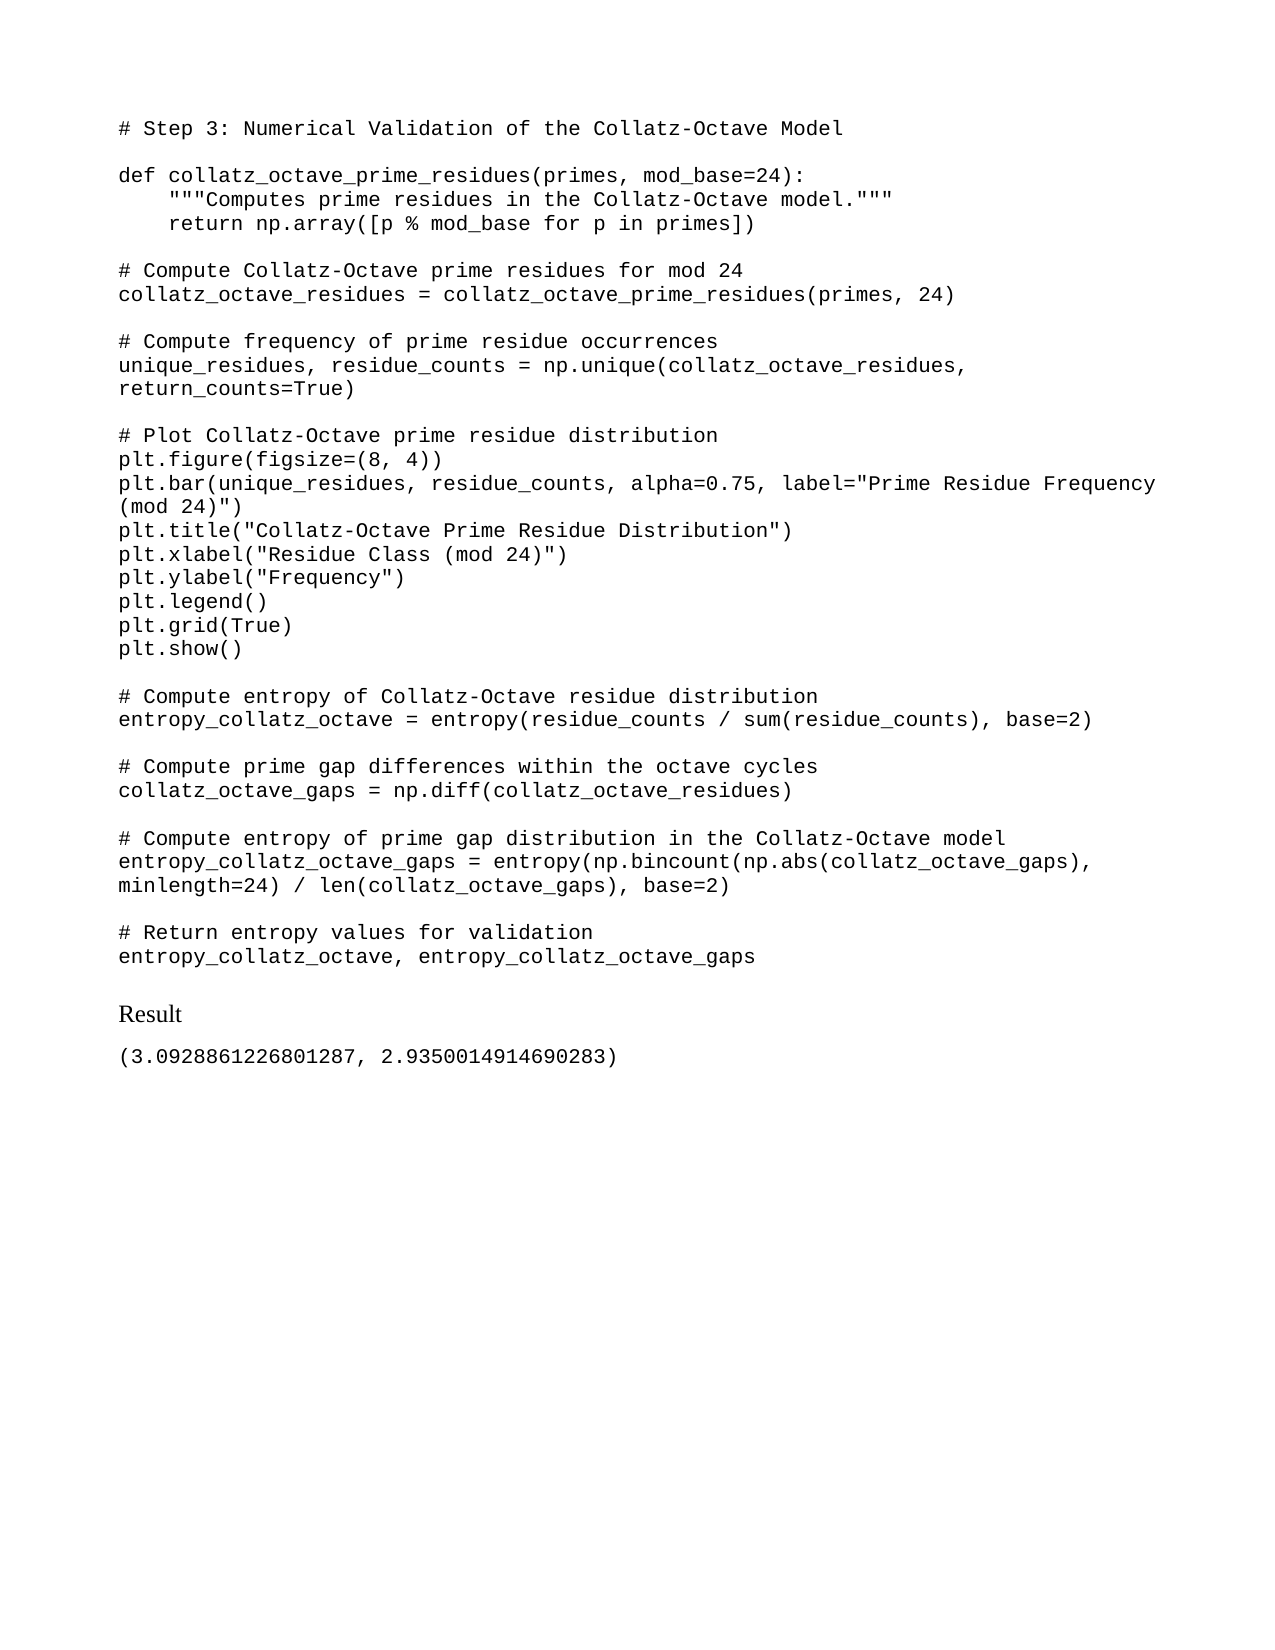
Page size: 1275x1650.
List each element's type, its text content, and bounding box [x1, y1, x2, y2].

text plt.ylabel("Frequency") [118, 567, 1157, 591]
text # Return entropy values for validation [118, 922, 1157, 946]
text def collatz_octave_prime_residues(primes, mod_base=24): [118, 165, 1157, 189]
text plt.figure(figsize=(8, 4)) [118, 449, 1157, 473]
text Result [118, 999, 1157, 1028]
text # Compute entropy of prime gap distribution in the Collatz-Octave model [118, 827, 1157, 851]
text # Compute prime gap differences within the octave cycles [118, 757, 1157, 780]
text plt.grid(True) [118, 615, 1157, 638]
text plt.xlabel("Residue Class (mod 24)") [118, 544, 1157, 567]
text (3.0928861226801287, 2.9350014914690283) [118, 1046, 1157, 1070]
text entropy_collatz_octave = entropy(residue_counts / sum(residue_counts), base=2) [118, 709, 1157, 733]
text # Compute Collatz-Octave prime residues for mod 24 [118, 260, 1157, 284]
text entropy_collatz_octave_gaps = entropy(np.bincount(np.abs(collatz_octave_gaps), minlength=24) / len(collatz_octave_gaps), base=2) [118, 851, 1157, 898]
text unique_residues, residue_counts = np.unique(collatz_octave_residues, return_counts=True) [118, 354, 1157, 402]
text plt.title("Collatz-Octave Prime Residue Distribution") [118, 520, 1157, 544]
text return np.array([p % mod_base for p in primes]) [118, 213, 1157, 236]
text # Plot Collatz-Octave prime residue distribution [118, 426, 1157, 449]
text collatz_octave_gaps = np.diff(collatz_octave_residues) [118, 780, 1157, 804]
text # Compute frequency of prime residue occurrences [118, 331, 1157, 354]
text """Computes prime residues in the Collatz-Octave model.""" [118, 189, 1157, 213]
text plt.show() [118, 638, 1157, 662]
text # Step 3: Numerical Validation of the Collatz-Octave Model [118, 118, 1157, 142]
text plt.legend() [118, 591, 1157, 615]
text entropy_collatz_octave, entropy_collatz_octave_gaps [118, 946, 1157, 969]
text plt.bar(unique_residues, residue_counts, alpha=0.75, label="Prime Residue Frequency (mod 24)") [118, 473, 1157, 520]
text collatz_octave_residues = collatz_octave_prime_residues(primes, 24) [118, 284, 1157, 307]
text # Compute entropy of Collatz-Octave residue distribution [118, 686, 1157, 709]
